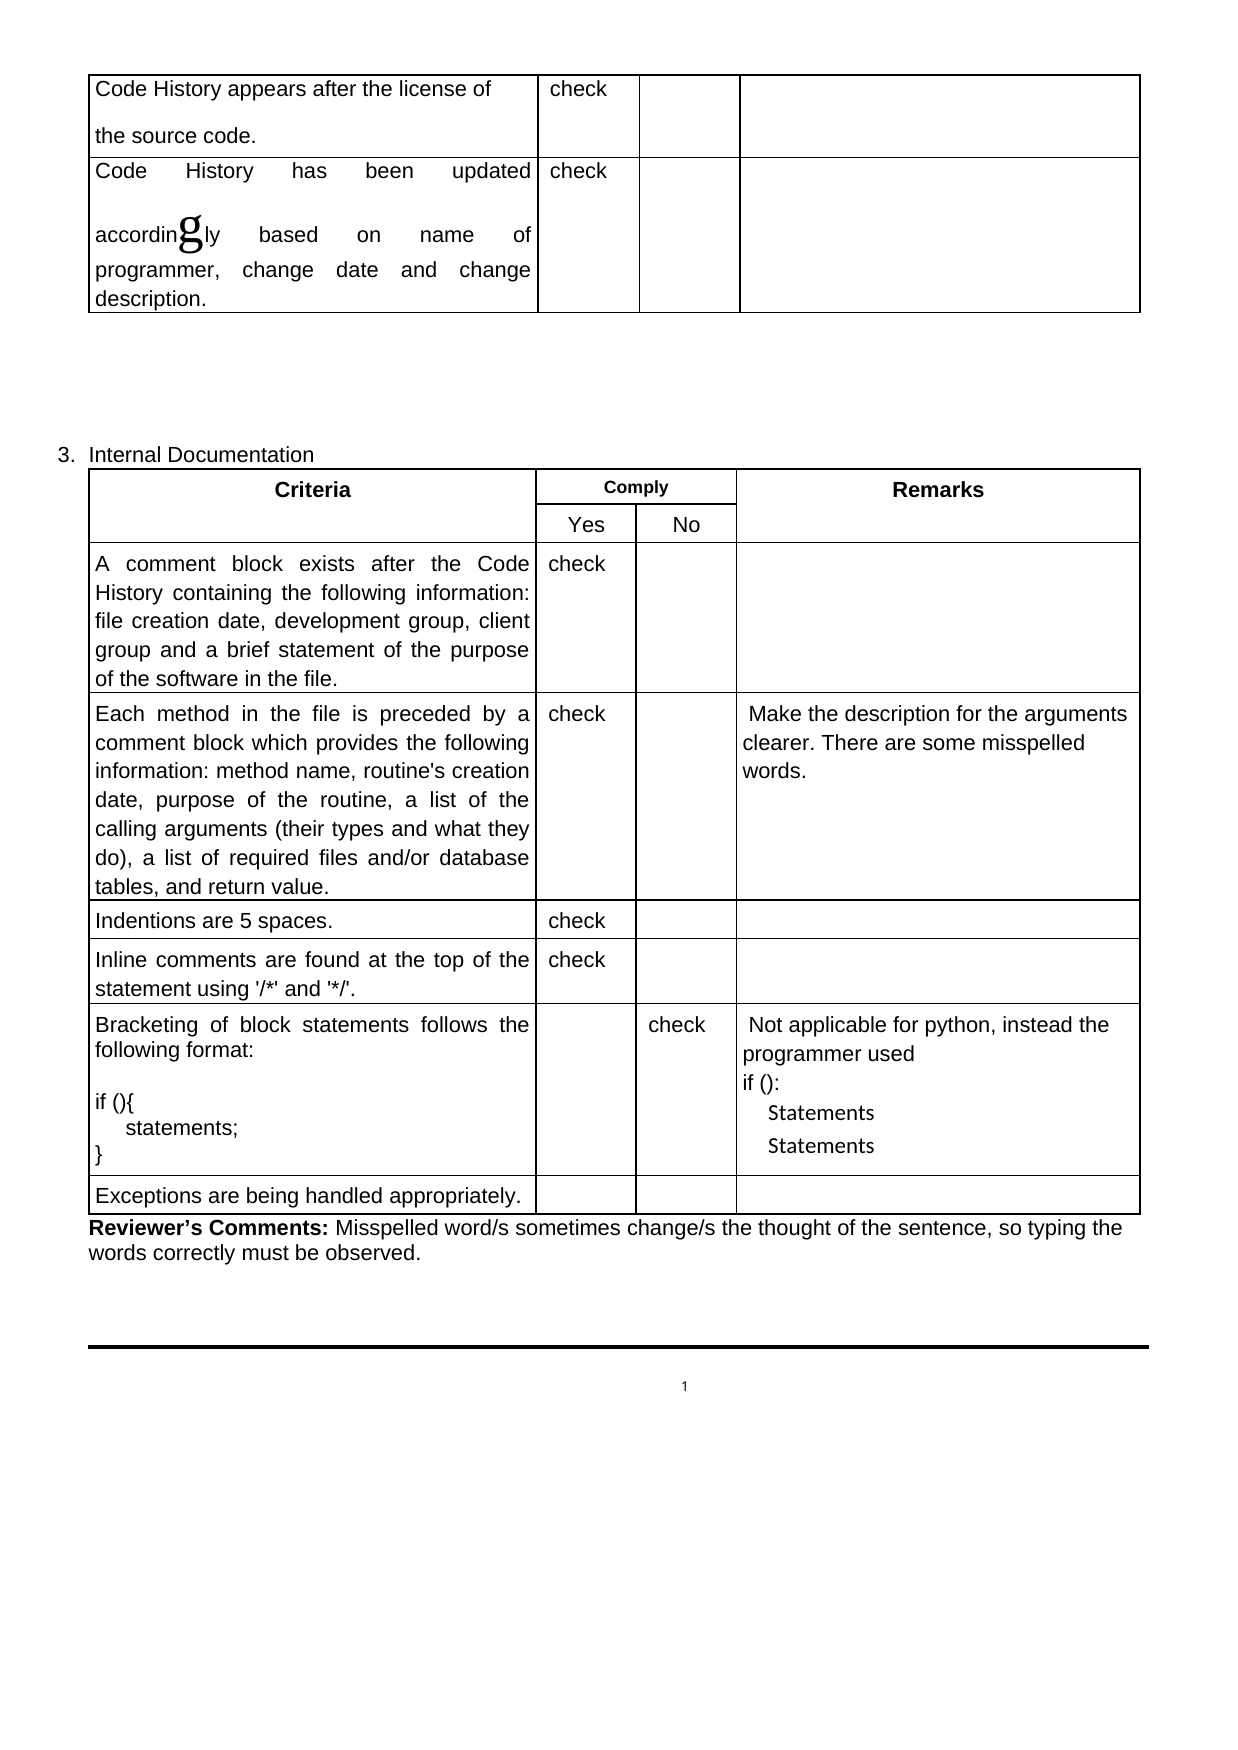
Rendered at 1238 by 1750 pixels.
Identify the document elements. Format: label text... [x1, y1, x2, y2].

text 1 [88, 1377, 689, 1396]
table_cell check [539, 76, 639, 123]
table_header Remarks [737, 470, 1139, 541]
table_cell [737, 901, 1139, 938]
table_cell [737, 543, 1139, 691]
table_cell Make the description for the arguments clearer. There are some misspelled words. [737, 693, 1139, 899]
table_cell [637, 901, 736, 938]
table_cell [637, 693, 736, 899]
list Internal Documentation [57, 442, 1151, 467]
table_cell Exceptions are being handled appropriately. [90, 1176, 535, 1213]
table_cell [539, 123, 639, 156]
table_cell Code History has been updated accordingly based on name of programmer, change date and change description. [90, 158, 537, 311]
table_cell [741, 76, 1139, 123]
table_cell [737, 1176, 1139, 1213]
table_cell Inline comments are found at the top of the statement using '/*' and '*/'. [90, 939, 535, 1003]
text Reviewer’s Comments: Misspelled word/s sometimes change/s the thought of the sentence, so typing the words correctly must be observed. [88, 1214, 1149, 1265]
table_cell check [537, 901, 635, 938]
table_cell check [537, 939, 635, 1003]
table_cell Code History appears after the license of [90, 76, 537, 123]
table_cell [640, 158, 739, 311]
table_cell Yes [537, 505, 635, 541]
table_cell check [537, 543, 635, 691]
table_cell [741, 158, 1139, 311]
table_cell check [537, 693, 635, 899]
table_cell Not applicable for python, instead the programmer used if (): Statements Statements [737, 1004, 1139, 1174]
table_cell check [539, 158, 639, 311]
table_cell [737, 939, 1139, 1003]
table_cell [741, 123, 1139, 156]
table_cell the source code. [90, 123, 537, 156]
table_cell [637, 939, 736, 1003]
table_cell check [637, 1004, 736, 1174]
table_cell [537, 1004, 635, 1174]
table_cell A comment block exists after the Code History containing the following information: file creation date, development group, client group and a brief statement of the purpose of the software in the file. [90, 543, 535, 691]
table_cell [537, 1176, 635, 1213]
table_cell [640, 76, 739, 123]
table_cell No [637, 505, 736, 541]
table_cell Each method in the file is preceded by a comment block which provides the following information: method name, routine's creation date, purpose of the routine, a list of the calling arguments (their types and what they do), a list of required files and/or database tables, and return value. [90, 693, 535, 899]
table_cell Bracketing of block statements follows the following format: if (){ statements; } [90, 1004, 535, 1174]
table_cell [637, 543, 736, 691]
table_header Comply [537, 470, 736, 503]
table_header Criteria [90, 470, 535, 541]
table_cell Indentions are 5 spaces. [90, 901, 535, 938]
table_cell [637, 1176, 736, 1213]
table_cell [640, 123, 739, 156]
